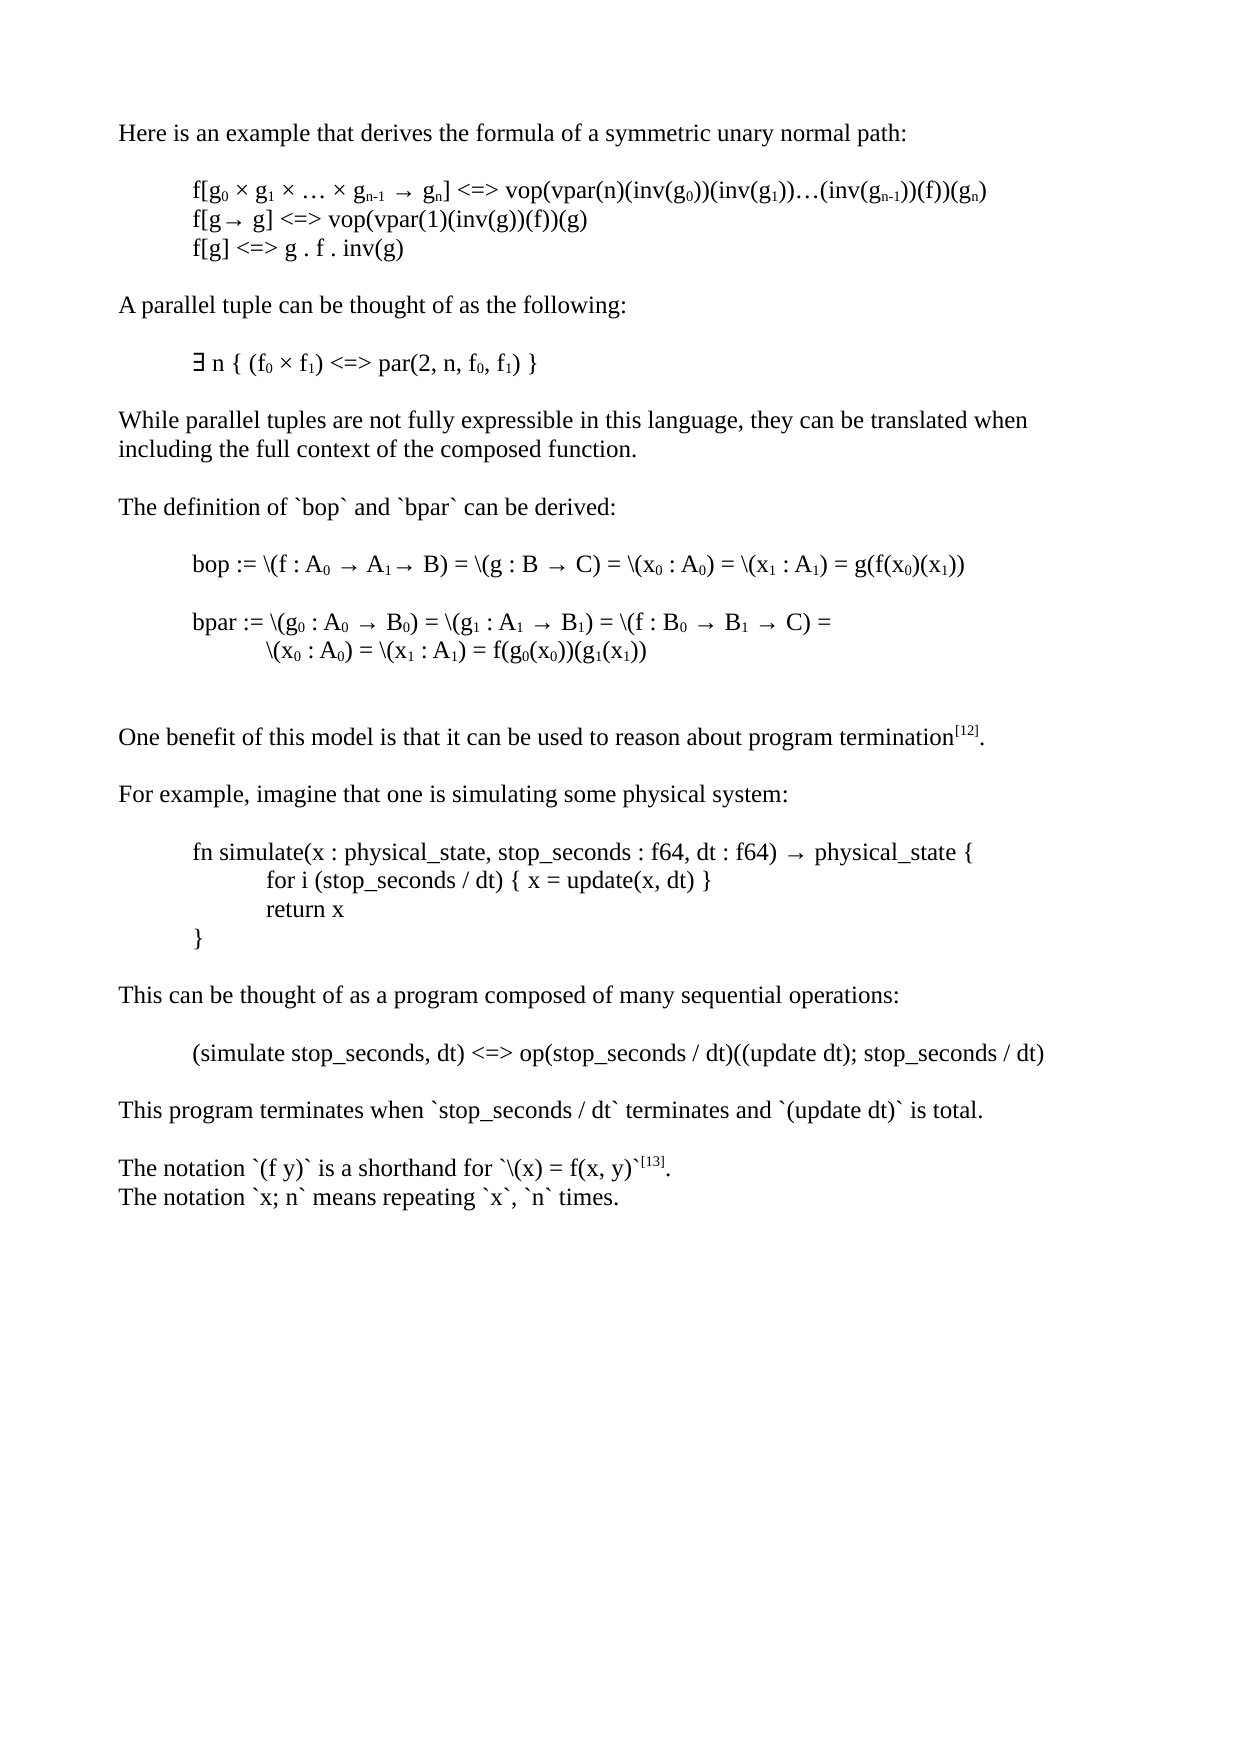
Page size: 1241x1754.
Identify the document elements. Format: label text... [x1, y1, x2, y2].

text return x [118, 894, 1122, 923]
text for i (stop_seconds / dt) { x = update(x, dt) } [118, 866, 1122, 894]
text bop := \(f : A0 → A1→ B) = \(g : B → C) = \(x0 : A0) = \(x1 : A1) = g(f(x0)(x1)) [118, 549, 1122, 578]
text f[g] <=> g . f . inv(g) [118, 233, 1122, 262]
text This program terminates when `stop_seconds / dt` terminates and `(update dt)` is total. [118, 1096, 1122, 1124]
text Here is an example that derives the formula of a symmetric unary normal path: [118, 118, 1122, 147]
text A parallel tuple can be thought of as the following: [118, 291, 1122, 319]
text The notation `(f y)` is a shorthand for `\(x) = f(x, y)`[13]. [118, 1153, 1122, 1182]
text bpar := \(g0 : A0 → B0) = \(g1 : A1 → B1) = \(f : B0 → B1 → C) = \(x0 : A0) = \(x1 : A1) = f(g0(x0))(g1(x1)) [118, 607, 1122, 664]
text } [118, 923, 1122, 952]
text One benefit of this model is that it can be used to reason about program termination[12]. [118, 722, 1122, 751]
text (simulate stop_seconds, dt) <=> op(stop_seconds / dt)((update dt); stop_seconds / dt) [118, 1038, 1122, 1067]
text f[g→ g] <=> vop(vpar(1)(inv(g))(f))(g) [118, 204, 1122, 233]
text The notation `x; n` means repeating `x`, `n` times. [118, 1182, 1122, 1211]
text ∃ n { (f0 × f1) <=> par(2, n, f0, f1) } While parallel tuples are not fully expressible in this language, they can be translated when including the full context of the composed function. [118, 348, 1122, 463]
text This can be thought of as a program composed of many sequential operations: [118, 981, 1122, 1009]
text fn simulate(x : physical_state, stop_seconds : f64, dt : f64) → physical_state { [118, 837, 1122, 866]
text For example, imagine that one is simulating some physical system: [118, 779, 1122, 808]
text The definition of `bop` and `bpar` can be derived: [118, 492, 1122, 521]
text f[g0 × g1 × … × gn-1 → gn] <=> vop(vpar(n)(inv(g0))(inv(g1))…(inv(gn-1))(f))(gn) [118, 176, 1122, 204]
